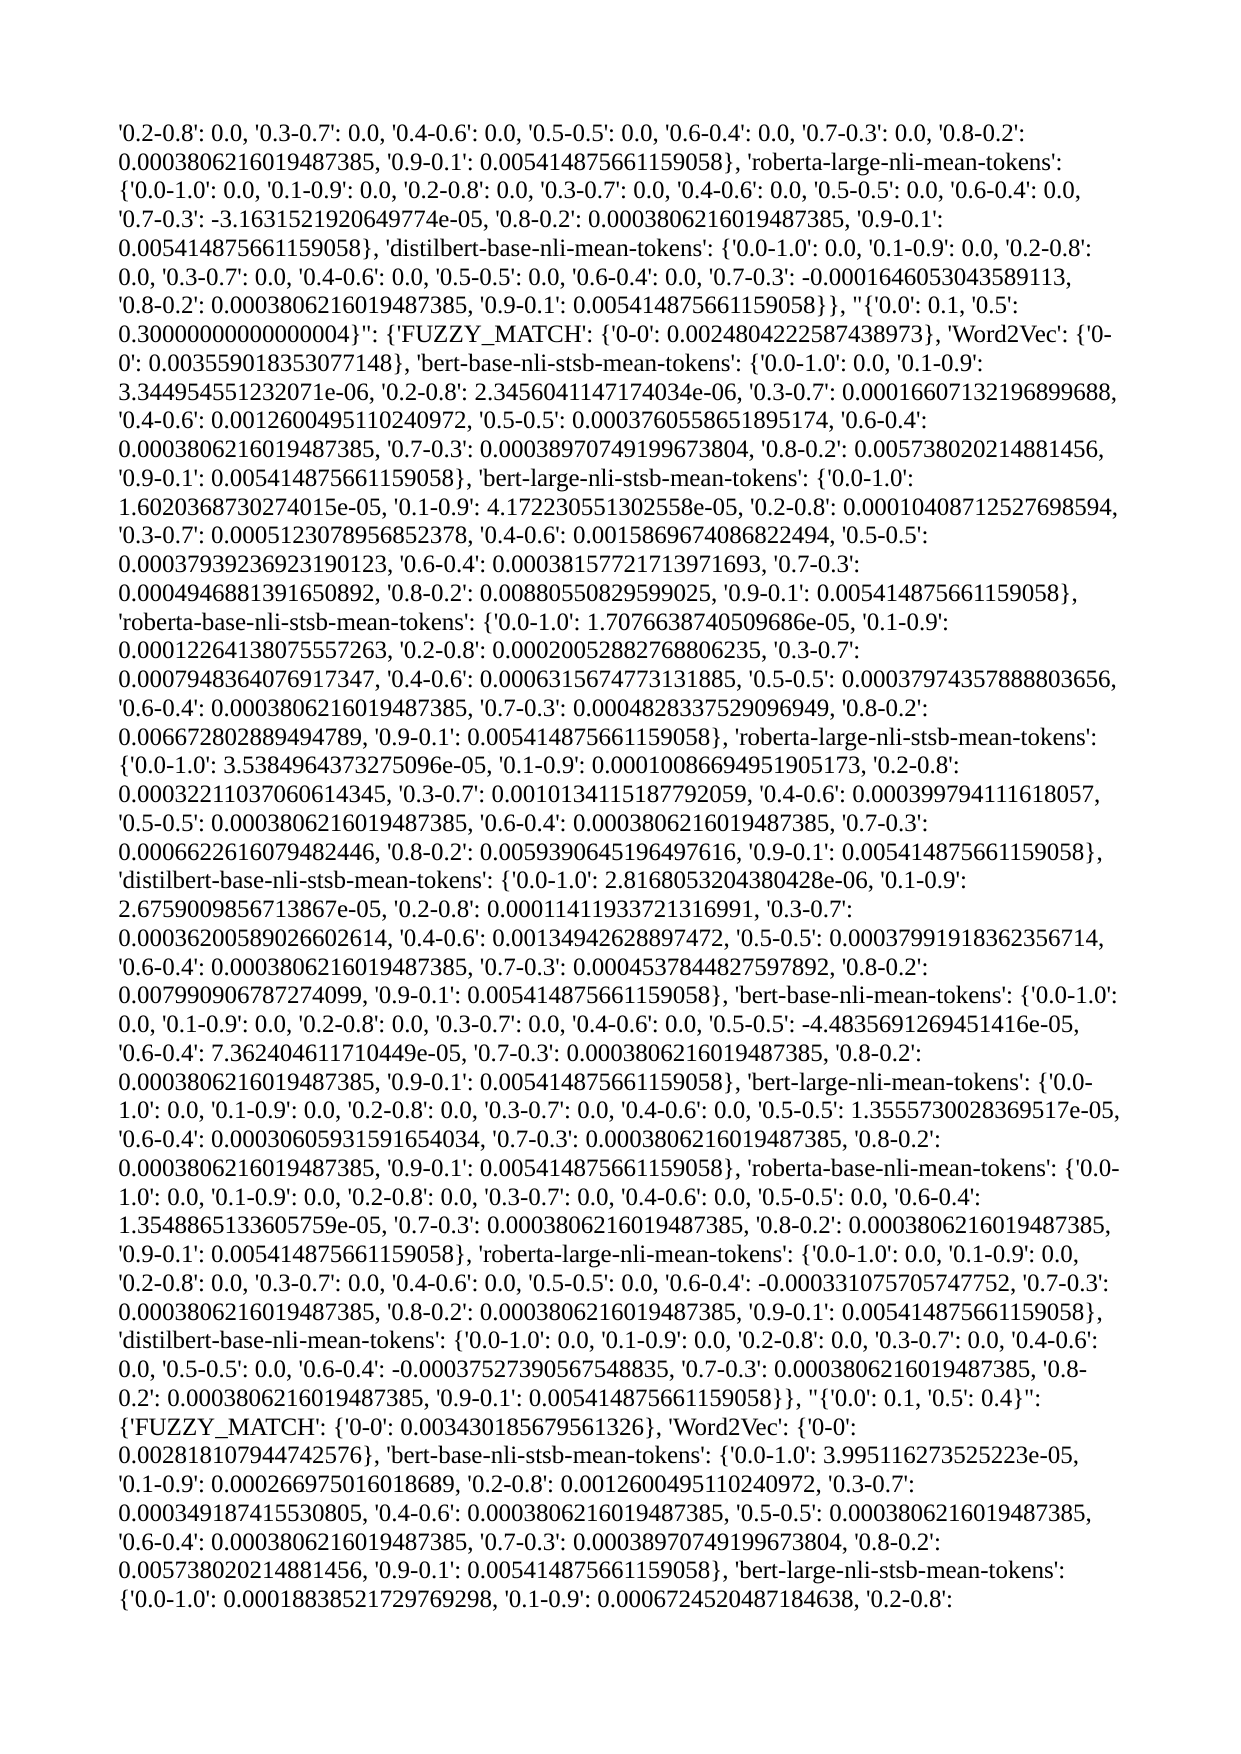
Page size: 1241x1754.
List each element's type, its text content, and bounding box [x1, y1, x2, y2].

text '0.2-0.8': 0.0, '0.3-0.7': 0.0, '0.4-0.6': 0.0, '0.5-0.5': 0.0, '0.6-0.4': 0.0, '0.7-0.3': 0.0, '0.8-0.2': 0.0003806216019487385, '0.9-0.1': 0.005414875661159058}, 'roberta-large-nli-mean-tokens': {'0.0-1.0': 0.0, '0.1-0.9': 0.0, '0.2-0.8': 0.0, '0.3-0.7': 0.0, '0.4-0.6': 0.0, '0.5-0.5': 0.0, '0.6-0.4': 0.0, '0.7-0.3': -3.1631521920649774e-05, '0.8-0.2': 0.0003806216019487385, '0.9-0.1': 0.005414875661159058}, 'distilbert-base-nli-mean-tokens': {'0.0-1.0': 0.0, '0.1-0.9': 0.0, '0.2-0.8': 0.0, '0.3-0.7': 0.0, '0.4-0.6': 0.0, '0.5-0.5': 0.0, '0.6-0.4': 0.0, '0.7-0.3': -0.0001646053043589113, '0.8-0.2': 0.0003806216019487385, '0.9-0.1': 0.005414875661159058}}, "{'0.0': 0.1, '0.5': 0.30000000000000004}": {'FUZZY_MATCH': {'0-0': 0.0024804222587438973}, 'Word2Vec': {'0-0': 0.003559018353077148}, 'bert-base-nli-stsb-mean-tokens': {'0.0-1.0': 0.0, '0.1-0.9': 3.344954551232071e-06, '0.2-0.8': 2.3456041147174034e-06, '0.3-0.7': 0.00016607132196899688, '0.4-0.6': 0.0012600495110240972, '0.5-0.5': 0.0003760558651895174, '0.6-0.4': 0.0003806216019487385, '0.7-0.3': 0.00038970749199673804, '0.8-0.2': 0.005738020214881456, '0.9-0.1': 0.005414875661159058}, 'bert-large-nli-stsb-mean-tokens': {'0.0-1.0': 1.6020368730274015e-05, '0.1-0.9': 4.172230551302558e-05, '0.2-0.8': 0.00010408712527698594, '0.3-0.7': 0.0005123078956852378, '0.4-0.6': 0.0015869674086822494, '0.5-0.5': 0.00037939236923190123, '0.6-0.4': 0.00038157721713971693, '0.7-0.3': 0.0004946881391650892, '0.8-0.2': 0.00880550829599025, '0.9-0.1': 0.005414875661159058}, 'roberta-base-nli-stsb-mean-tokens': {'0.0-1.0': 1.7076638740509686e-05, '0.1-0.9': 0.00012264138075557263, '0.2-0.8': 0.00020052882768806235, '0.3-0.7': 0.0007948364076917347, '0.4-0.6': 0.0006315674773131885, '0.5-0.5': 0.00037974357888803656, '0.6-0.4': 0.0003806216019487385, '0.7-0.3': 0.0004828337529096949, '0.8-0.2': 0.006672802889494789, '0.9-0.1': 0.005414875661159058}, 'roberta-large-nli-stsb-mean-tokens': {'0.0-1.0': 3.5384964373275096e-05, '0.1-0.9': 0.00010086694951905173, '0.2-0.8': 0.00032211037060614345, '0.3-0.7': 0.0010134115187792059, '0.4-0.6': 0.000399794111618057, '0.5-0.5': 0.0003806216019487385, '0.6-0.4': 0.0003806216019487385, '0.7-0.3': 0.0006622616079482446, '0.8-0.2': 0.0059390645196497616, '0.9-0.1': 0.005414875661159058}, 'distilbert-base-nli-stsb-mean-tokens': {'0.0-1.0': 2.8168053204380428e-06, '0.1-0.9': 2.6759009856713867e-05, '0.2-0.8': 0.00011411933721316991, '0.3-0.7': 0.00036200589026602614, '0.4-0.6': 0.00134942628897472, '0.5-0.5': 0.00037991918362356714, '0.6-0.4': 0.0003806216019487385, '0.7-0.3': 0.0004537844827597892, '0.8-0.2': 0.007990906787274099, '0.9-0.1': 0.005414875661159058}, 'bert-base-nli-mean-tokens': {'0.0-1.0': 0.0, '0.1-0.9': 0.0, '0.2-0.8': 0.0, '0.3-0.7': 0.0, '0.4-0.6': 0.0, '0.5-0.5': -4.4835691269451416e-05, '0.6-0.4': 7.362404611710449e-05, '0.7-0.3': 0.0003806216019487385, '0.8-0.2': 0.0003806216019487385, '0.9-0.1': 0.005414875661159058}, 'bert-large-nli-mean-tokens': {'0.0-1.0': 0.0, '0.1-0.9': 0.0, '0.2-0.8': 0.0, '0.3-0.7': 0.0, '0.4-0.6': 0.0, '0.5-0.5': 1.3555730028369517e-05, '0.6-0.4': 0.00030605931591654034, '0.7-0.3': 0.0003806216019487385, '0.8-0.2': 0.0003806216019487385, '0.9-0.1': 0.005414875661159058}, 'roberta-base-nli-mean-tokens': {'0.0-1.0': 0.0, '0.1-0.9': 0.0, '0.2-0.8': 0.0, '0.3-0.7': 0.0, '0.4-0.6': 0.0, '0.5-0.5': 0.0, '0.6-0.4': 1.3548865133605759e-05, '0.7-0.3': 0.0003806216019487385, '0.8-0.2': 0.0003806216019487385, '0.9-0.1': 0.005414875661159058}, 'roberta-large-nli-mean-tokens': {'0.0-1.0': 0.0, '0.1-0.9': 0.0, '0.2-0.8': 0.0, '0.3-0.7': 0.0, '0.4-0.6': 0.0, '0.5-0.5': 0.0, '0.6-0.4': -0.000331075705747752, '0.7-0.3': 0.0003806216019487385, '0.8-0.2': 0.0003806216019487385, '0.9-0.1': 0.005414875661159058}, 'distilbert-base-nli-mean-tokens': {'0.0-1.0': 0.0, '0.1-0.9': 0.0, '0.2-0.8': 0.0, '0.3-0.7': 0.0, '0.4-0.6': 0.0, '0.5-0.5': 0.0, '0.6-0.4': -0.00037527390567548835, '0.7-0.3': 0.0003806216019487385, '0.8-0.2': 0.0003806216019487385, '0.9-0.1': 0.005414875661159058}}, "{'0.0': 0.1, '0.5': 0.4}": {'FUZZY_MATCH': {'0-0': 0.003430185679561326}, 'Word2Vec': {'0-0': 0.002818107944742576}, 'bert-base-nli-stsb-mean-tokens': {'0.0-1.0': 3.995116273525223e-05, '0.1-0.9': 0.000266975016018689, '0.2-0.8': 0.0012600495110240972, '0.3-0.7': 0.000349187415530805, '0.4-0.6': 0.0003806216019487385, '0.5-0.5': 0.0003806216019487385, '0.6-0.4': 0.0003806216019487385, '0.7-0.3': 0.00038970749199673804, '0.8-0.2': 0.005738020214881456, '0.9-0.1': 0.005414875661159058}, 'bert-large-nli-stsb-mean-tokens': {'0.0-1.0': 0.00018838521729769298, '0.1-0.9': 0.0006724520487184638, '0.2-0.8': [118, 118, 1122, 1613]
